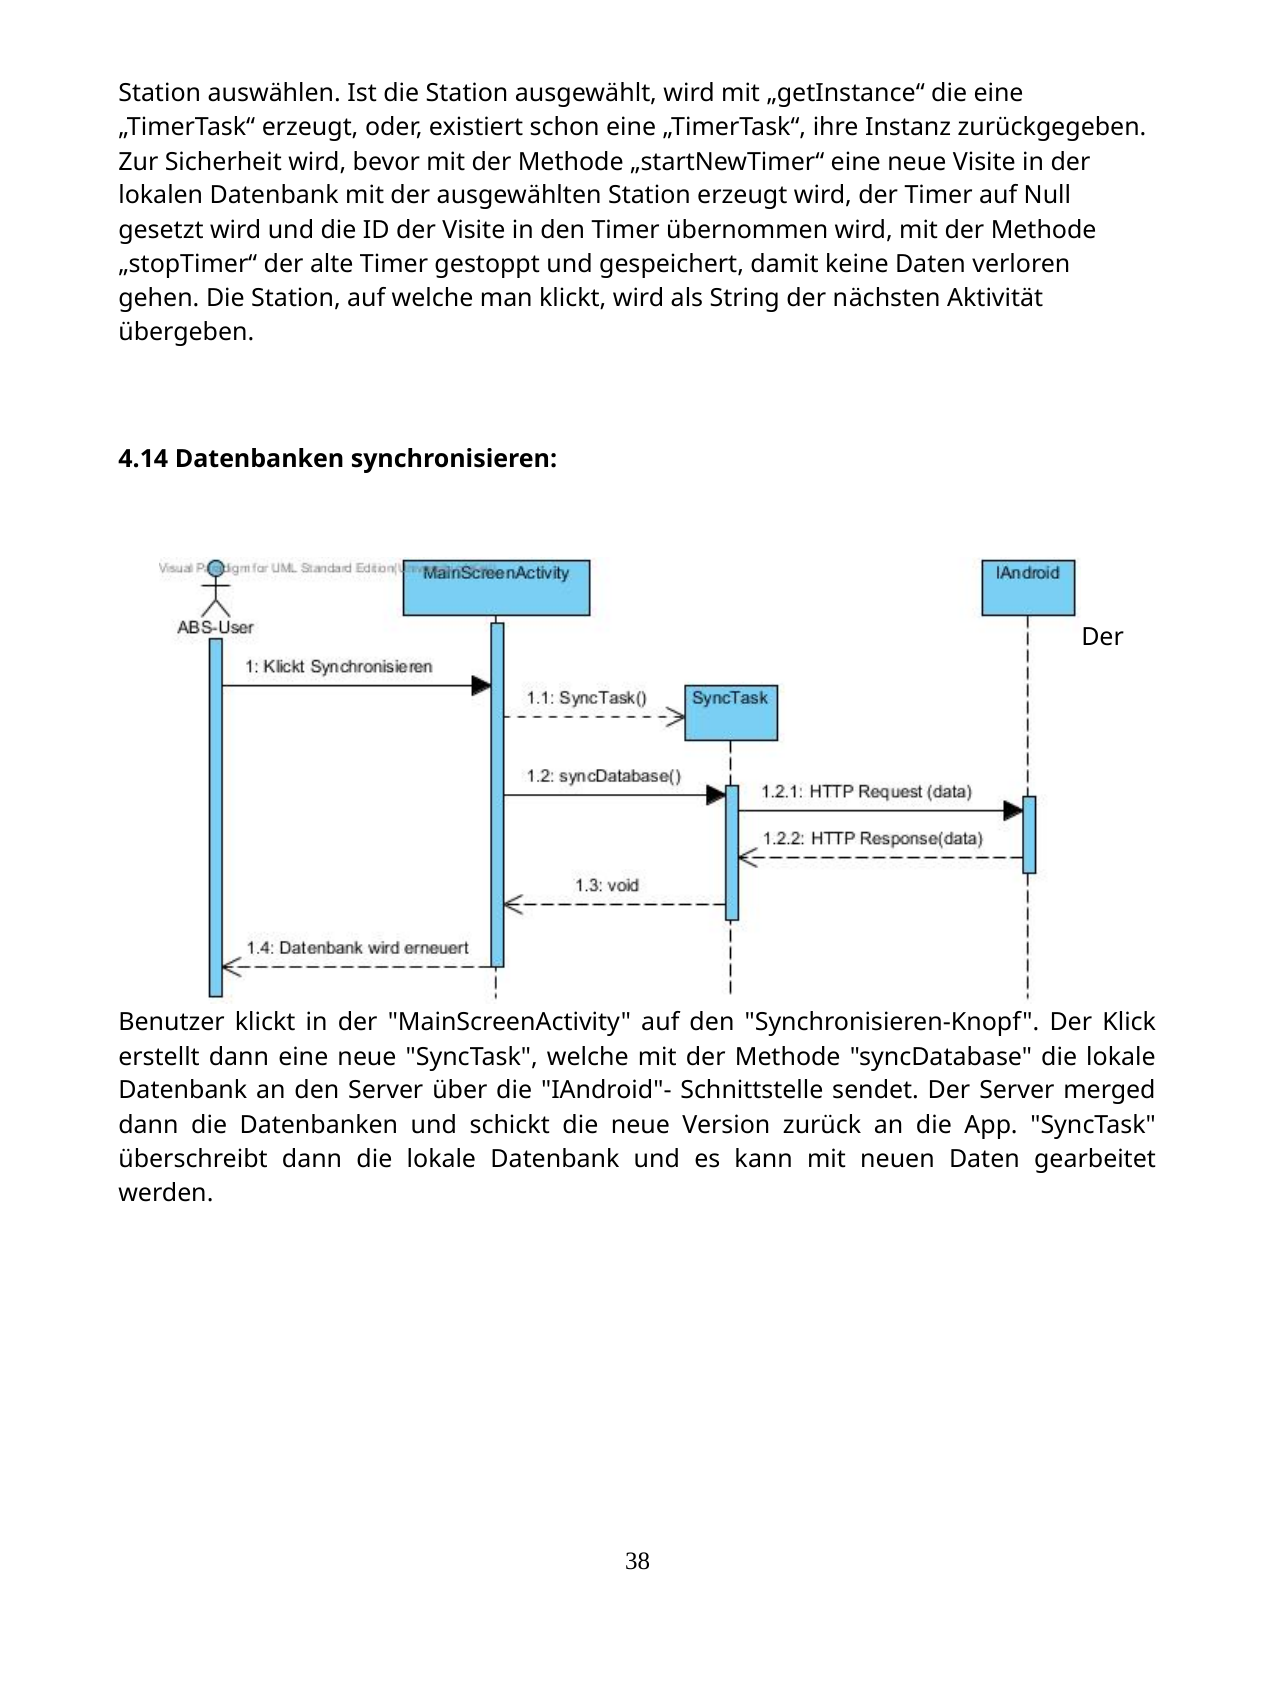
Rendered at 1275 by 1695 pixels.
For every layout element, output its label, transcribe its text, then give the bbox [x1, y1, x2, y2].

text Station auswählen. Ist die Station ausgewählt, wird mit „getInstance“ die eine „TimerTask“ erzeugt, oder, existiert schon eine „TimerTask“, ihre Instanz zurückgegeben. Zur Sicherheit wird, bevor mit der Methode „startNewTimer“ eine neue Visite in der lokalen Datenbank mit der ausgewählten Station erzeugt wird, der Timer auf Null gesetzt wird und die ID der Visite in den Timer übernommen wird, mit der Methode „stopTimer“ der alte Timer gestoppt und gespeichert, damit keine Daten verloren gehen. Die Station, auf welche man klickt, wird als String der nächsten Aktivität übergeben. [118, 75, 1157, 347]
text Der Benutzer klickt in der "MainScreenActivity" auf den "Synchronisieren-Knopf". Der Klick erstellt dann eine neue "SyncTask", welche mit der Methode "syncDatabase" die lokale Datenbank an den Server über die "IAndroid"- Schnittstelle sendet. Der Server merged dann die Datenbanken und schickt die neue Version zurück an die App. "SyncTask" überschreibt dann die lokale Datenbank und es kann mit neuen Daten gearbeitet werden. [118, 618, 1157, 1208]
subtitle 4.14 Datenbanken synchronisieren: [118, 441, 1157, 475]
